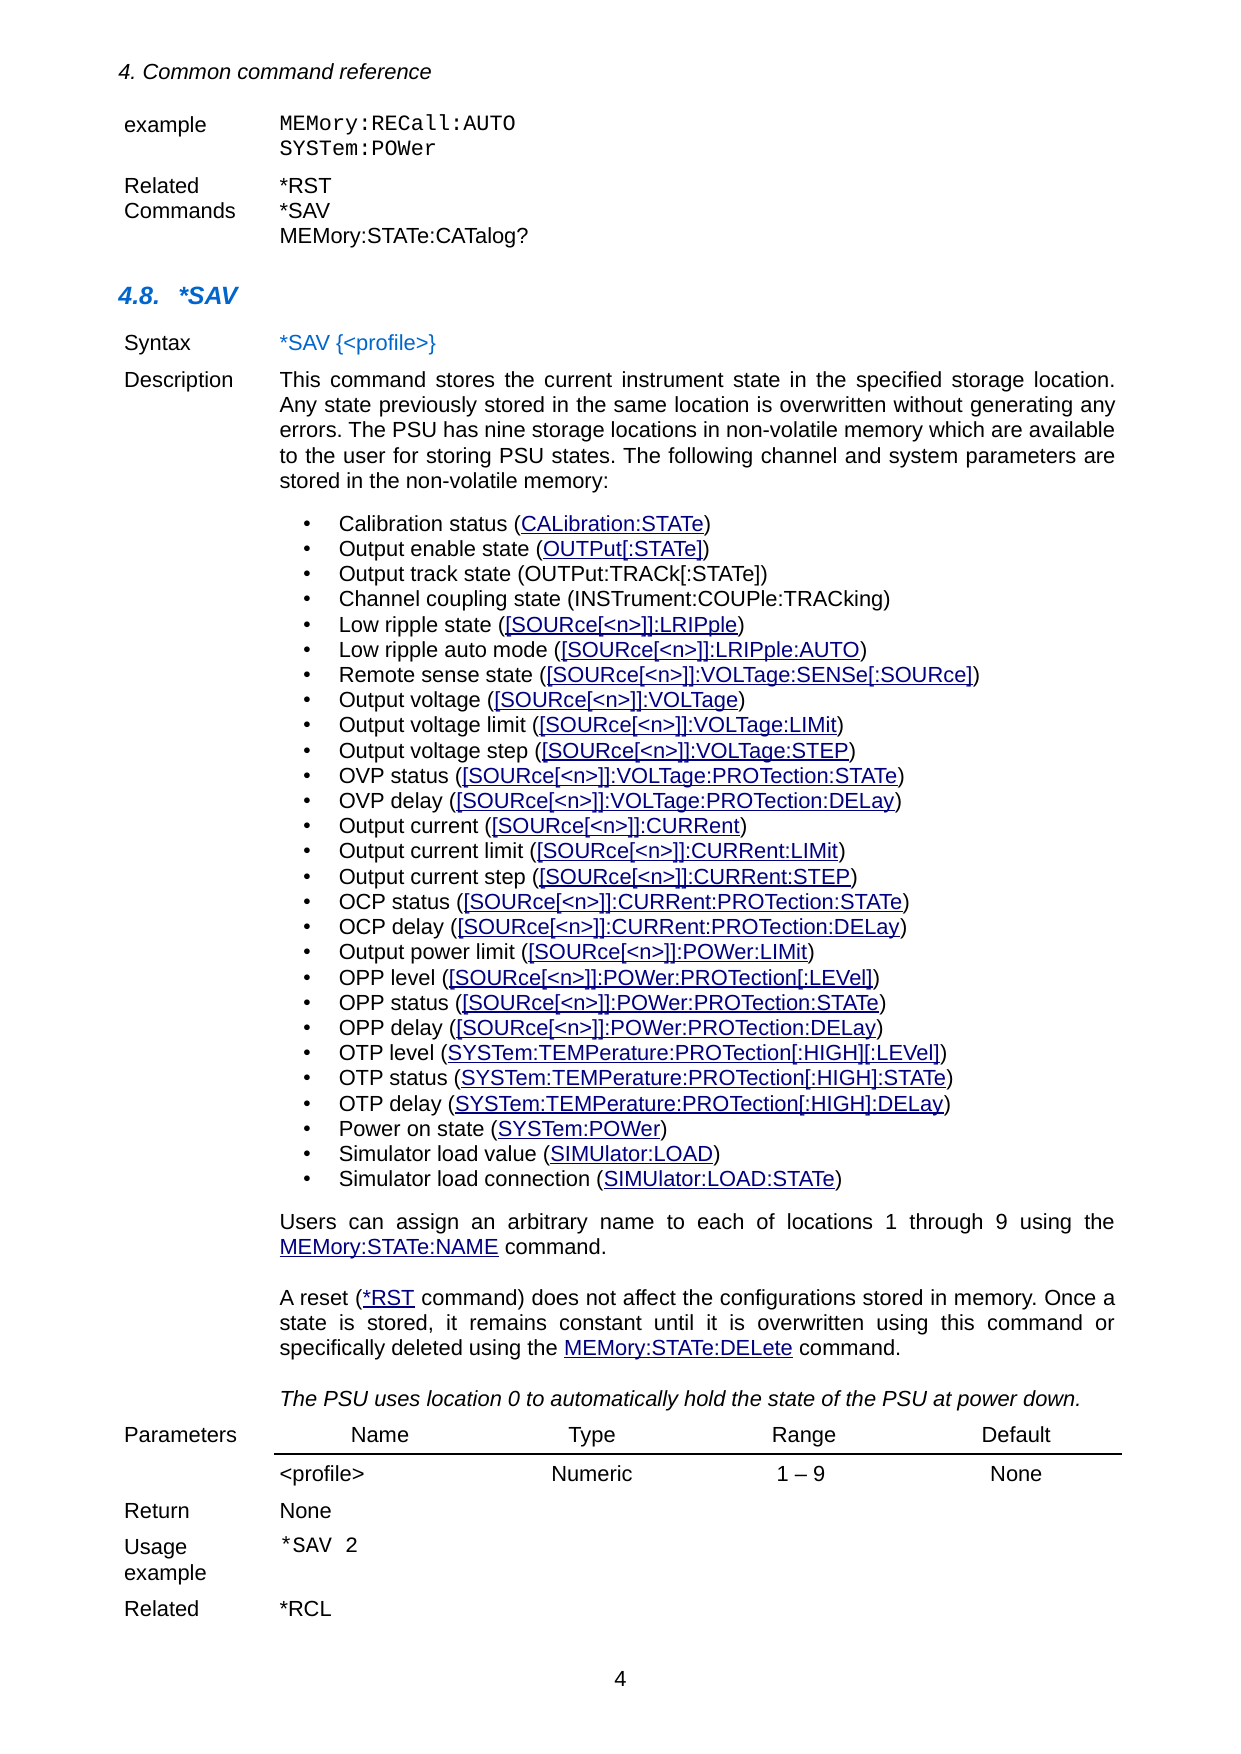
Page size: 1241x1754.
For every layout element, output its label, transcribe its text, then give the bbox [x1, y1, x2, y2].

table_cell Type [486, 1416, 698, 1453]
table_cell Parameters [118, 1416, 274, 1492]
table_cell MEMory:RECall:AUTO SYSTem:POWer [274, 106, 1122, 167]
table_cell Usage example [118, 1529, 274, 1590]
table_cell None [274, 1492, 1122, 1528]
table_cell This command stores the current instrument state in the specified storage location. Any state previously stored in the same location is overwritten without generating any errors. The PSU has nine storage locations in non-volatile memory which are available to the user for storing PSU states. The following channel and system parameters are stored in the non-volatile memory: Calibration status (CALibration:STATe) Output enable state (OUTPut[:STATe]) Output track state (OUTPut:TRACk[:STATe]) Channel coupling state (INSTrument:COUPle:TRACking) Low ripple state ([SOURce[<n>]]:LRIPple) Low ripple auto mode ([SOURce[<n>]]:LRIPple:AUTO) Remote sense state ([SOURce[<n>]]:VOLTage:SENSe[:SOURce]) Output voltage ([SOURce[<n>]]:VOLTage) Output voltage limit ([SOURce[<n>]]:VOLTage:LIMit) Output voltage step ([SOURce[<n>]]:VOLTage:STEP) OVP status ([SOURce[<n>]]:VOLTage:PROTection:STATe) OVP delay ([SOURce[<n>]]:VOLTage:PROTection:DELay) Output current ([SOURce[<n>]]:CURRent) Output current limit ([SOURce[<n>]]:CURRent:LIMit) Output current step ([SOURce[<n>]]:CURRent:STEP) OCP status ([SOURce[<n>]]:CURRent:PROTection:STATe) OCP delay ([SOURce[<n>]]:CURRent:PROTection:DELay) Output power limit ([SOURce[<n>]]:POWer:LIMit) OPP level ([SOURce[<n>]]:POWer:PROTection[:LEVel]) OPP status ([SOURce[<n>]]:POWer:PROTection:STATe) OPP delay ([SOURce[<n>]]:POWer:PROTection:DELay) OTP level (SYSTem:TEMPerature:PROTection[:HIGH][:LEVel]) OTP status (SYSTem:TEMPerature:PROTection[:HIGH]:STATe) OTP delay (SYSTem:TEMPerature:PROTection[:HIGH]:DELay) Power on state (SYSTem:POWer) Simulator load value (SIMUlator:LOAD) Simulator load connection (SIMUlator:LOAD:STATe) Users can assign an arbitrary name to each of locations 1 through 9 using the MEMory:STATe:NAME command. A reset (*RST command) does not affect the configurations stored in memory. Once a state is stored, it remains constant until it is overwritten using this command or specifically deleted using the MEMory:STATe:DELete command. The PSU uses location 0 to automatically hold the state of the PSU at power down. [274, 361, 1122, 1416]
table_cell Range [698, 1416, 910, 1453]
table_cell Description [118, 361, 274, 1416]
table_cell Default [910, 1416, 1122, 1453]
table_cell Related Commands [118, 167, 274, 254]
table_cell Name [274, 1416, 486, 1453]
table_cell *RCL [274, 1590, 1122, 1627]
subtitle *SAV [118, 281, 1122, 310]
table_cell *RST *SAV MEMory:STATe:CATalog? [274, 167, 1122, 254]
table_cell <profile> [274, 1455, 486, 1492]
table_cell None [910, 1455, 1122, 1492]
table_cell Return [118, 1492, 274, 1528]
table_header *SAV {<profile>} [274, 325, 1122, 361]
table_cell *SAV 2 [274, 1529, 1122, 1590]
table_cell Numeric [486, 1455, 698, 1492]
table_cell Related [118, 1590, 274, 1627]
table_header Syntax [118, 325, 274, 361]
table_cell 1 – 9 [698, 1455, 910, 1492]
table_cell example [118, 106, 274, 167]
